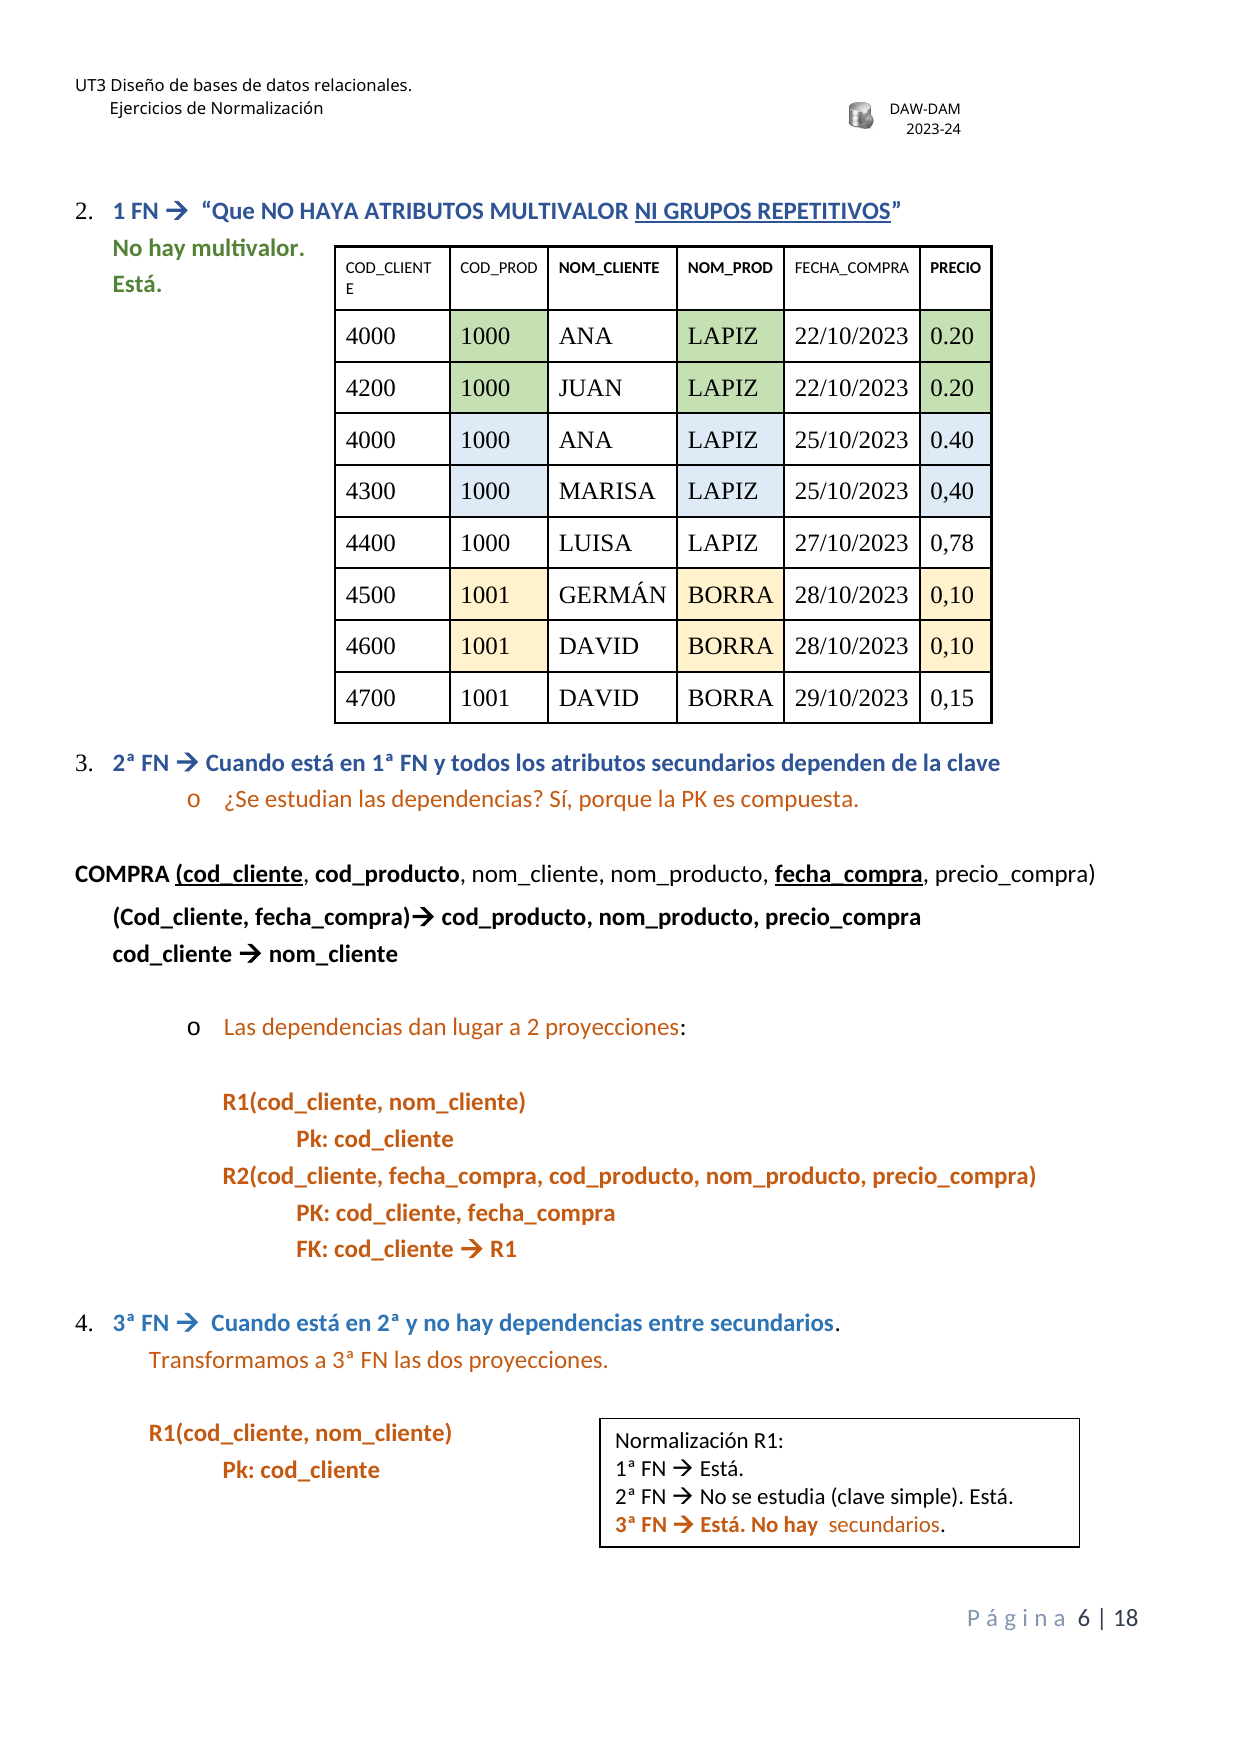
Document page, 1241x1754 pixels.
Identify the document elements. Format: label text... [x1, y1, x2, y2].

text PK: cod_cliente, fecha_compra [149, 1197, 1165, 1227]
table_header PRECIO [921, 248, 990, 309]
text R1(cod_cliente, nom_cliente) [149, 1417, 1165, 1448]
table_header COD_PROD [451, 248, 547, 309]
picture [846, 101, 874, 129]
table_cell 22/10/2023 [785, 311, 919, 361]
table_cell 27/10/2023 [785, 518, 919, 567]
table_cell 1000 [451, 518, 547, 567]
table_cell 0,40 [921, 466, 990, 516]
text R2(cod_cliente, fecha_compra, cod_producto, nom_producto, precio_compra) [149, 1160, 1165, 1190]
text R1(cod_cliente, nom_cliente) [222, 1086, 1165, 1117]
table_cell 25/10/2023 [785, 414, 919, 464]
list 1 FN  “Que NO HAYA ATRIBUTOS MULTIVALOR NI GRUPOS REPETITIVOS” [75, 195, 1165, 226]
table_cell 28/10/2023 [785, 569, 919, 619]
text (Cod_cliente, fecha_compra) cod_producto, nom_producto, precio_compra [112, 901, 1165, 932]
table_cell BORRA [678, 621, 783, 671]
text cod_cliente  nom_cliente [112, 938, 1165, 968]
table_cell BORRA [678, 673, 783, 722]
text [1080, 1454, 1165, 1484]
table_header NOM_PROD [678, 248, 783, 309]
table_cell 4400 [336, 518, 449, 567]
table_cell 1001 [451, 621, 547, 671]
text 3ª FN  Está. No hay secundarios. [615, 1510, 1065, 1538]
table_header COD_CLIENTE [336, 248, 449, 309]
table_cell 1001 [451, 673, 547, 722]
list Las dependencias dan lugar a 2 proyecciones: [186, 1012, 1165, 1043]
table_cell 0,10 [921, 621, 990, 671]
table_cell 4500 [336, 569, 449, 619]
text Pk: cod_cliente [149, 1454, 599, 1484]
table_cell LAPIZ [678, 363, 783, 412]
table_cell MARISA [549, 466, 676, 516]
table_cell 1000 [451, 414, 547, 464]
text Normalización R1: [615, 1426, 1065, 1454]
text 2ª FN  No se estudia (clave simple). Está. [615, 1482, 1065, 1510]
table_cell ANA [549, 414, 676, 464]
table_cell 4200 [336, 363, 449, 412]
table_cell 0.40 [921, 414, 990, 464]
text Pk: cod_cliente [222, 1123, 1165, 1154]
text Está. [75, 269, 334, 299]
table_cell BORRA [678, 569, 783, 619]
text 1ª FN  Está. [615, 1454, 1065, 1482]
table_cell 0,78 [921, 518, 990, 567]
text FK: cod_cliente  R1 [222, 1233, 1165, 1264]
text [993, 269, 1165, 299]
text Transformamos a 3ª FN las dos proyecciones. [75, 1344, 1165, 1374]
table_cell DAVID [549, 673, 676, 722]
table_cell LUISA [549, 518, 676, 567]
list ¿Se estudian las dependencias? Sí, porque la PK es compuesta. [186, 783, 1165, 815]
text COMPRA (cod_cliente, cod_producto, nom_cliente, nom_producto, fecha_compra, precio_compra) [75, 858, 1165, 889]
table_cell 1001 [451, 569, 547, 619]
table_cell LAPIZ [678, 466, 783, 516]
table_header FECHA_COMPRA [785, 248, 919, 309]
table_cell 25/10/2023 [785, 466, 919, 516]
table_cell LAPIZ [678, 414, 783, 464]
table_cell 0,15 [921, 673, 990, 722]
table_cell LAPIZ [678, 518, 783, 567]
table_cell 4700 [336, 673, 449, 722]
table_cell 1000 [451, 363, 547, 412]
table_cell 0,10 [921, 569, 990, 619]
table_cell 4000 [336, 311, 449, 361]
table_cell 0.20 [921, 363, 990, 412]
table_cell 4300 [336, 466, 449, 516]
table_cell 29/10/2023 [785, 673, 919, 722]
text No hay multivalor. [75, 232, 1165, 262]
table_header NOM_CLIENTE [549, 248, 676, 309]
list 3ª FN  Cuando está en 2ª y no hay dependencias entre secundarios. [75, 1307, 1165, 1337]
table_cell ANA [549, 311, 676, 361]
table_cell 1000 [451, 466, 547, 516]
table_cell DAVID [549, 621, 676, 671]
table_cell 28/10/2023 [785, 621, 919, 671]
list 2ª FN  Cuando está en 1ª FN y todos los atributos secundarios dependen de la clave [75, 747, 1165, 777]
table_cell 4600 [336, 621, 449, 671]
table_cell GERMÁN [549, 569, 676, 619]
table_cell 1000 [451, 311, 547, 361]
table_cell 4000 [336, 414, 449, 464]
table_cell 22/10/2023 [785, 363, 919, 412]
table_cell JUAN [549, 363, 676, 412]
table_cell 0.20 [921, 311, 990, 361]
table_cell LAPIZ [678, 311, 783, 361]
